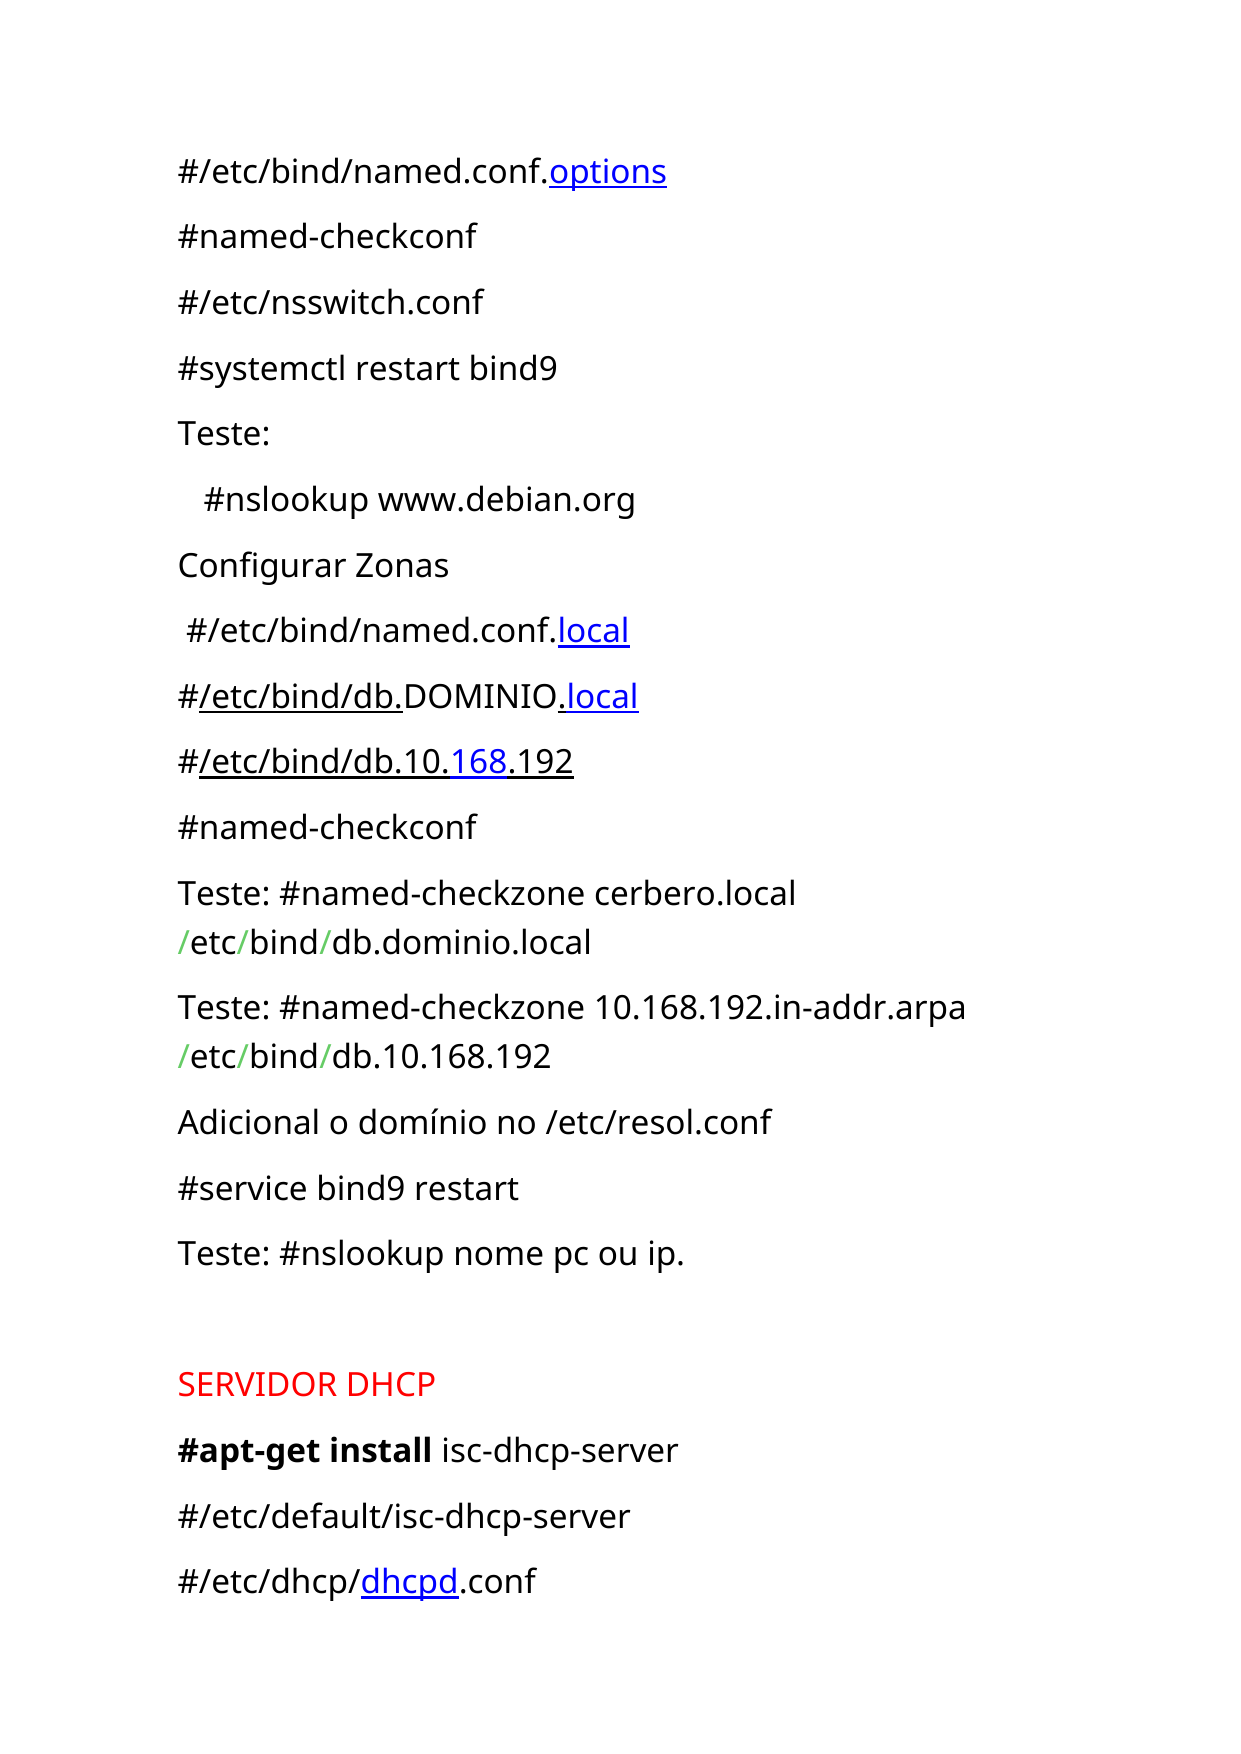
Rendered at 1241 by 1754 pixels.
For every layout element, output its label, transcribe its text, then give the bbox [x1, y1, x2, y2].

text #/etc/bind/db.DOMINIO.local [177, 673, 1063, 718]
text Teste: #nslookup nome pc ou ip. [177, 1230, 1063, 1275]
text #/etc/bind/named.conf.options [177, 148, 1063, 193]
text Configurar Zonas [177, 541, 1063, 587]
text #systemctl restart bind9 [177, 344, 1063, 390]
text Teste: #named-checkzone 10.168.192.in-addr.arpa /etc/bind/db.10.168.192 [177, 984, 1063, 1078]
text #named-checkconf [177, 213, 1063, 259]
text #/etc/default/isc-dhcp-server [177, 1492, 1063, 1538]
text Teste: [177, 410, 1063, 456]
text SERVIDOR DHCP [177, 1361, 1063, 1407]
text #nslookup www.debian.org [177, 476, 1063, 521]
text #/etc/nsswitch.conf [177, 279, 1063, 324]
text Teste: #named-checkzone cerbero.local /etc/bind/db.dominio.local [177, 869, 1063, 964]
text #apt-get install isc-dhcp-server [177, 1427, 1063, 1472]
text #/etc/bind/named.conf.local [177, 607, 1063, 652]
text #/etc/dhcp/dhcpd.conf [177, 1558, 1063, 1603]
text #named-checkconf [177, 804, 1063, 849]
text #/etc/bind/db.10.168.192 [177, 738, 1063, 784]
text #service bind9 restart [177, 1164, 1063, 1210]
text Adicional o domínio no /etc/resol.conf [177, 1099, 1063, 1144]
